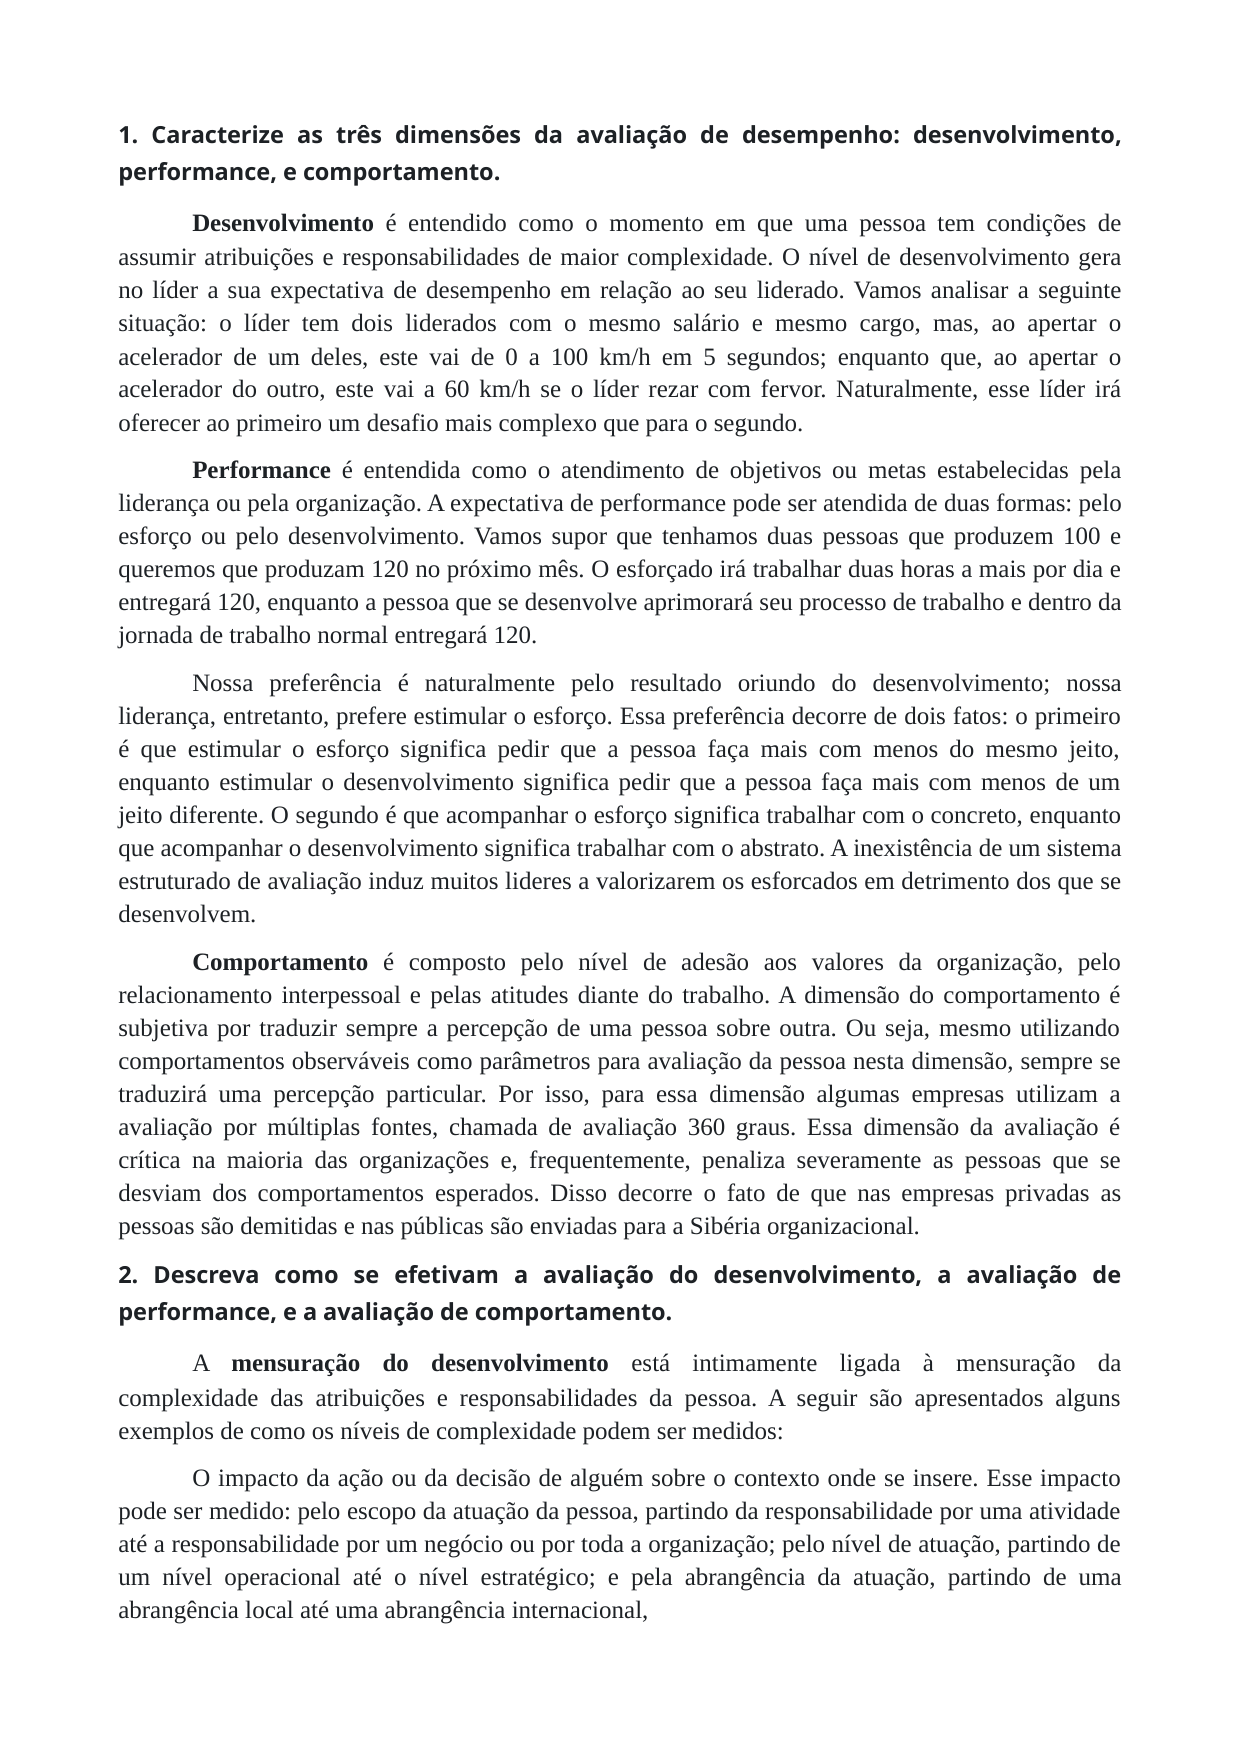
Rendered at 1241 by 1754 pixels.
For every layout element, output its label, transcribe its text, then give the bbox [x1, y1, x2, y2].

text Performance é entendida como o atendimento de objetivos ou metas estabelecidas pela liderança ou pela organização. A expectativa de performance pode ser atendida de duas formas: pelo esforço ou pelo desenvolvimento. Vamos supor que tenhamos duas pessoas que produzem 100 e queremos que produzam 120 no próximo mês. O esforçado irá trabalhar duas horas a mais por dia e entregará 120, enquanto a pessoa que se desenvolve aprimorará seu processo de trabalho e dentro da jornada de trabalho normal entregará 120. [118, 455, 1122, 649]
text Desenvolvimento é entendido como o momento em que uma pessoa tem condições de assumir atribuições e responsabilidades de maior complexidade. O nível de desenvolvimento gera no líder a sua expectativa de desempenho em relação ao seu liderado. Vamos analisar a seguinte situação: o líder tem dois liderados com o mesmo salário e mesmo cargo, mas, ao apertar o acelerador de um deles, este vai de 0 a 100 km/h em 5 segundos; enquanto que, ao apertar o acelerador do outro, este vai a 60 km/h se o líder rezar com fervor. Naturalmente, esse líder irá oferecer ao primeiro um desafio mais complexo que para o segundo. [118, 206, 1122, 436]
text 2. Descreva como se efetivam a avaliação do desenvolvimento, a avaliação de performance, e a avaliação de comportamento. [118, 1258, 1122, 1327]
text O impacto da ação ou da decisão de alguém sobre o contexto onde se insere. Esse impacto pode ser medido: pelo escopo da atuação da pessoa, partindo da responsabilidade por uma atividade até a responsabilidade por um negócio ou por toda a organização; pelo nível de atuação, partindo de um nível operacional até o nível estratégico; e pela abrangência da atuação, partindo de uma abrangência local até uma abrangência internacional, [118, 1463, 1122, 1624]
text Nossa preferência é naturalmente pelo resultado oriundo do desenvolvimento; nossa liderança, entretanto, prefere estimular o esforço. Essa preferência decorre de dois fatos: o primeiro é que estimular o esforço significa pedir que a pessoa faça mais com menos do mesmo jeito, enquanto estimular o desenvolvimento significa pedir que a pessoa faça mais com menos de um jeito diferente. O segundo é que acompanhar o esforço significa trabalhar com o concreto, enquanto que acompanhar o desenvolvimento significa trabalhar com o abstrato. A inexistência de um sistema estruturado de avaliação induz muitos lideres a valorizarem os esforcados em detrimento dos que se desenvolvem. [118, 668, 1122, 928]
text A mensuração do desenvolvimento está intimamente ligada à mensuração da complexidade das atribuições e responsabilidades da pessoa. A seguir são apresentados alguns exemplos de como os níveis de complexidade podem ser medidos: [118, 1347, 1122, 1444]
text Comportamento é composto pelo nível de adesão aos valores da organização, pelo relacionamento interpessoal e pelas atitudes diante do trabalho. A dimensão do comportamento é subjetiva por traduzir sempre a percepção de uma pessoa sobre outra. Ou seja, mesmo utilizando comportamentos observáveis como parâmetros para avaliação da pessoa nesta dimensão, sempre se traduzirá uma percepção particular. Por isso, para essa dimensão algumas empresas utilizam a avaliação por múltiplas fontes, chamada de avaliação 360 graus. Essa dimensão da avaliação é crítica na maioria das organizações e, frequentemente, penaliza severamente as pessoas que se desviam dos comportamentos esperados. Disso decorre o fato de que nas empresas privadas as pessoas são demitidas e nas públicas são enviadas para a Sibéria organizacional. [118, 947, 1122, 1239]
text 1. Caracterize as três dimensões da avaliação de desempenho: desenvolvimento, performance, e comportamento. [118, 118, 1122, 187]
